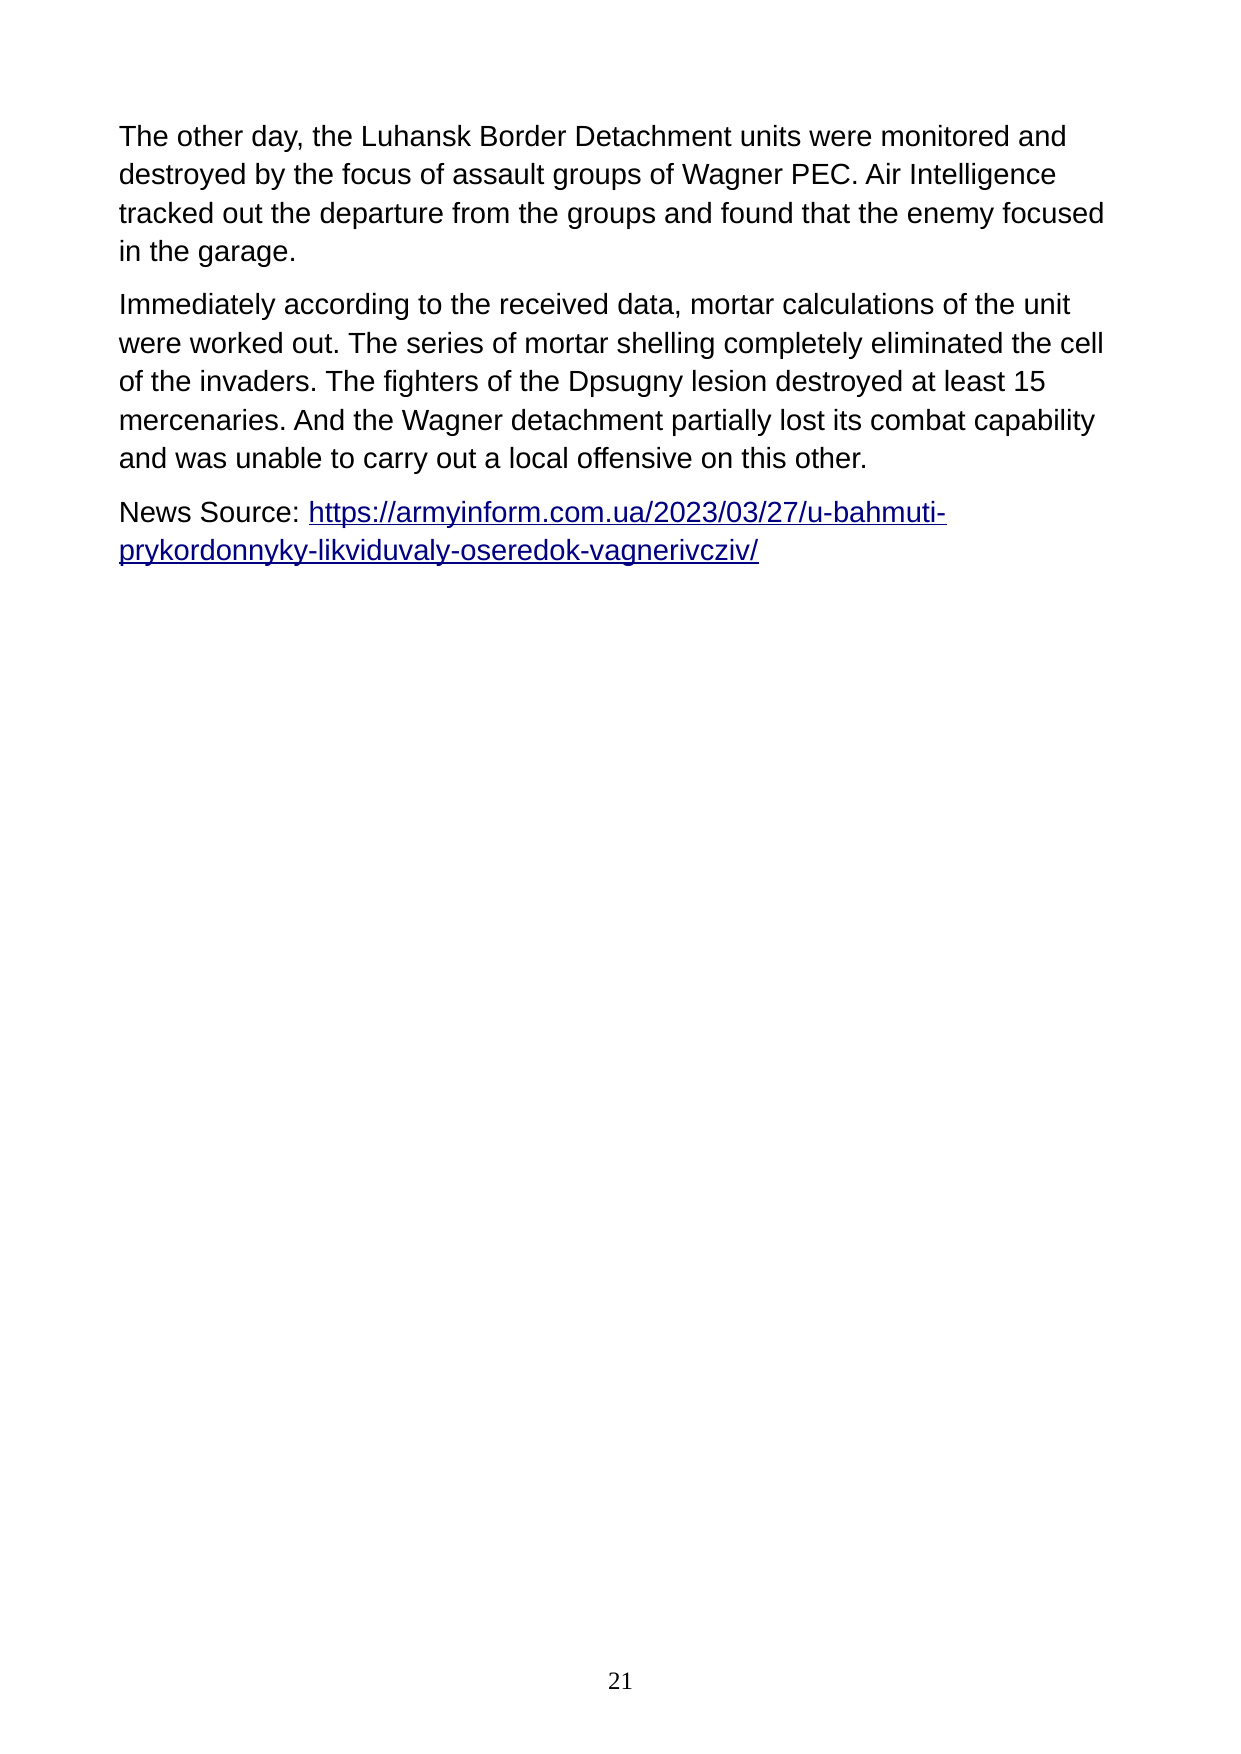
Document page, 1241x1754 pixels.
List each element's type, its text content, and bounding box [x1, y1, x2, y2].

text Immediately according to the received data, mortar calculations of the unit were worked out. The series of mortar shelling completely eliminated the cell of the invaders. The fighters of the Dpsugny lesion destroyed at least 15 mercenaries. And the Wagner detachment partially lost its combat capability and was unable to carry out a local offensive on this other. [118, 287, 1122, 475]
text The other day, the Luhansk Border Detachment units were monitored and destroyed by the focus of assault groups of Wagner PEC. Air Intelligence tracked out the departure from the groups and found that the enemy focused in the garage. [118, 118, 1122, 268]
text News Source: https://armyinform.com.ua/2023/03/27/u-bahmuti-prykordonnyky-likviduvaly-oseredok-vagnerivcziv/ [118, 494, 1122, 567]
